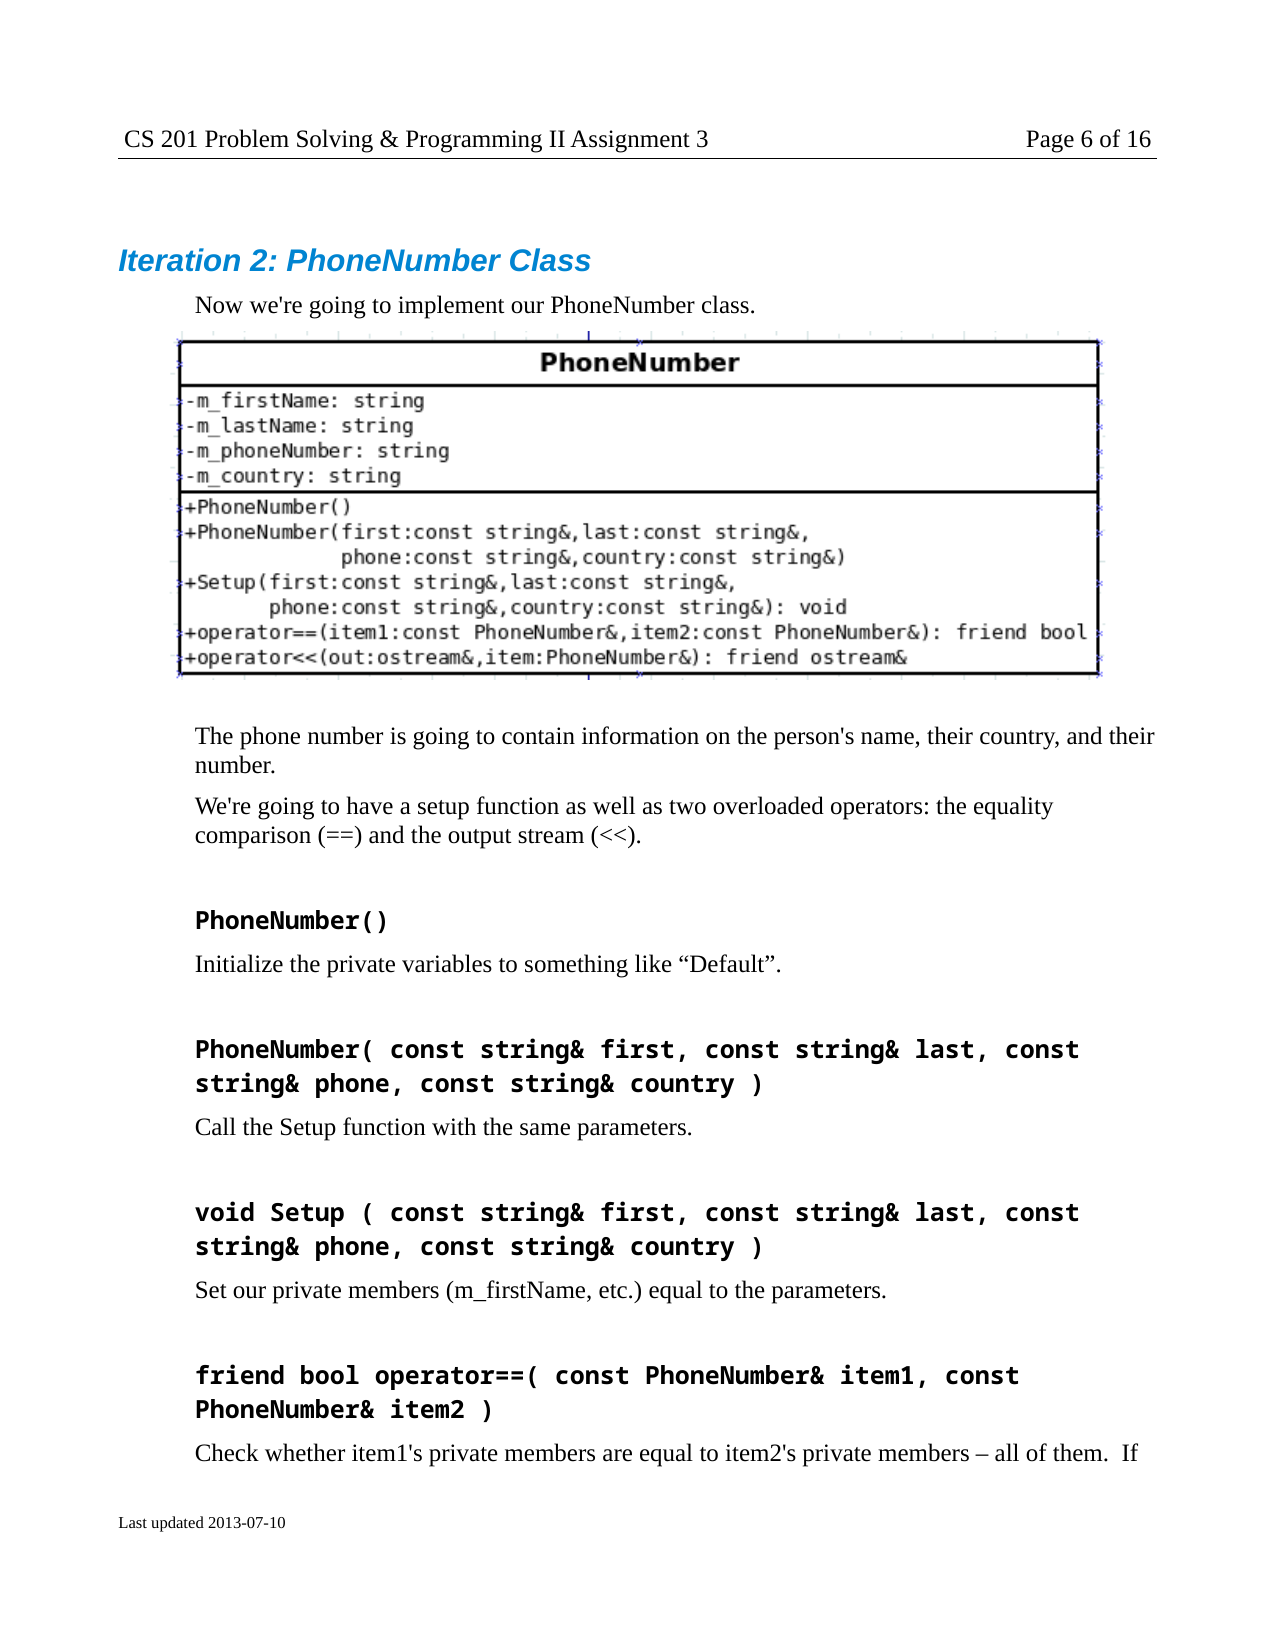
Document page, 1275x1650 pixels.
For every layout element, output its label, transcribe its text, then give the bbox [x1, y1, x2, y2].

text Now we're going to implement our PhoneNumber class. [194, 290, 1157, 319]
text PhoneNumber( const string& first, const string& last, const string& phone, const string& country ) [194, 1031, 1157, 1099]
text Set our private members (m_firstName, etc.) equal to the parameters. [194, 1275, 1157, 1304]
picture [169, 331, 1106, 680]
text Check whether item1's private members are equal to item2's private members – all of them. If [194, 1438, 1157, 1467]
text PhoneNumber() [194, 902, 1157, 936]
text friend bool operator==( const PhoneNumber& item1, const PhoneNumber& item2 ) [194, 1358, 1157, 1426]
text The phone number is going to contain information on the person's name, their country, and their number. [194, 721, 1157, 778]
text Call the Setup function with the same parameters. [194, 1112, 1157, 1141]
text We're going to have a setup function as well as two overloaded operators: the equality comparison (==) and the output stream (<<). [194, 791, 1157, 848]
subtitle Iteration 2: PhoneNumber Class [118, 242, 1157, 278]
text Initialize the private variables to something like “Default”. [194, 949, 1157, 978]
text void Setup ( const string& first, const string& last, const string& phone, const string& country ) [194, 1194, 1157, 1263]
